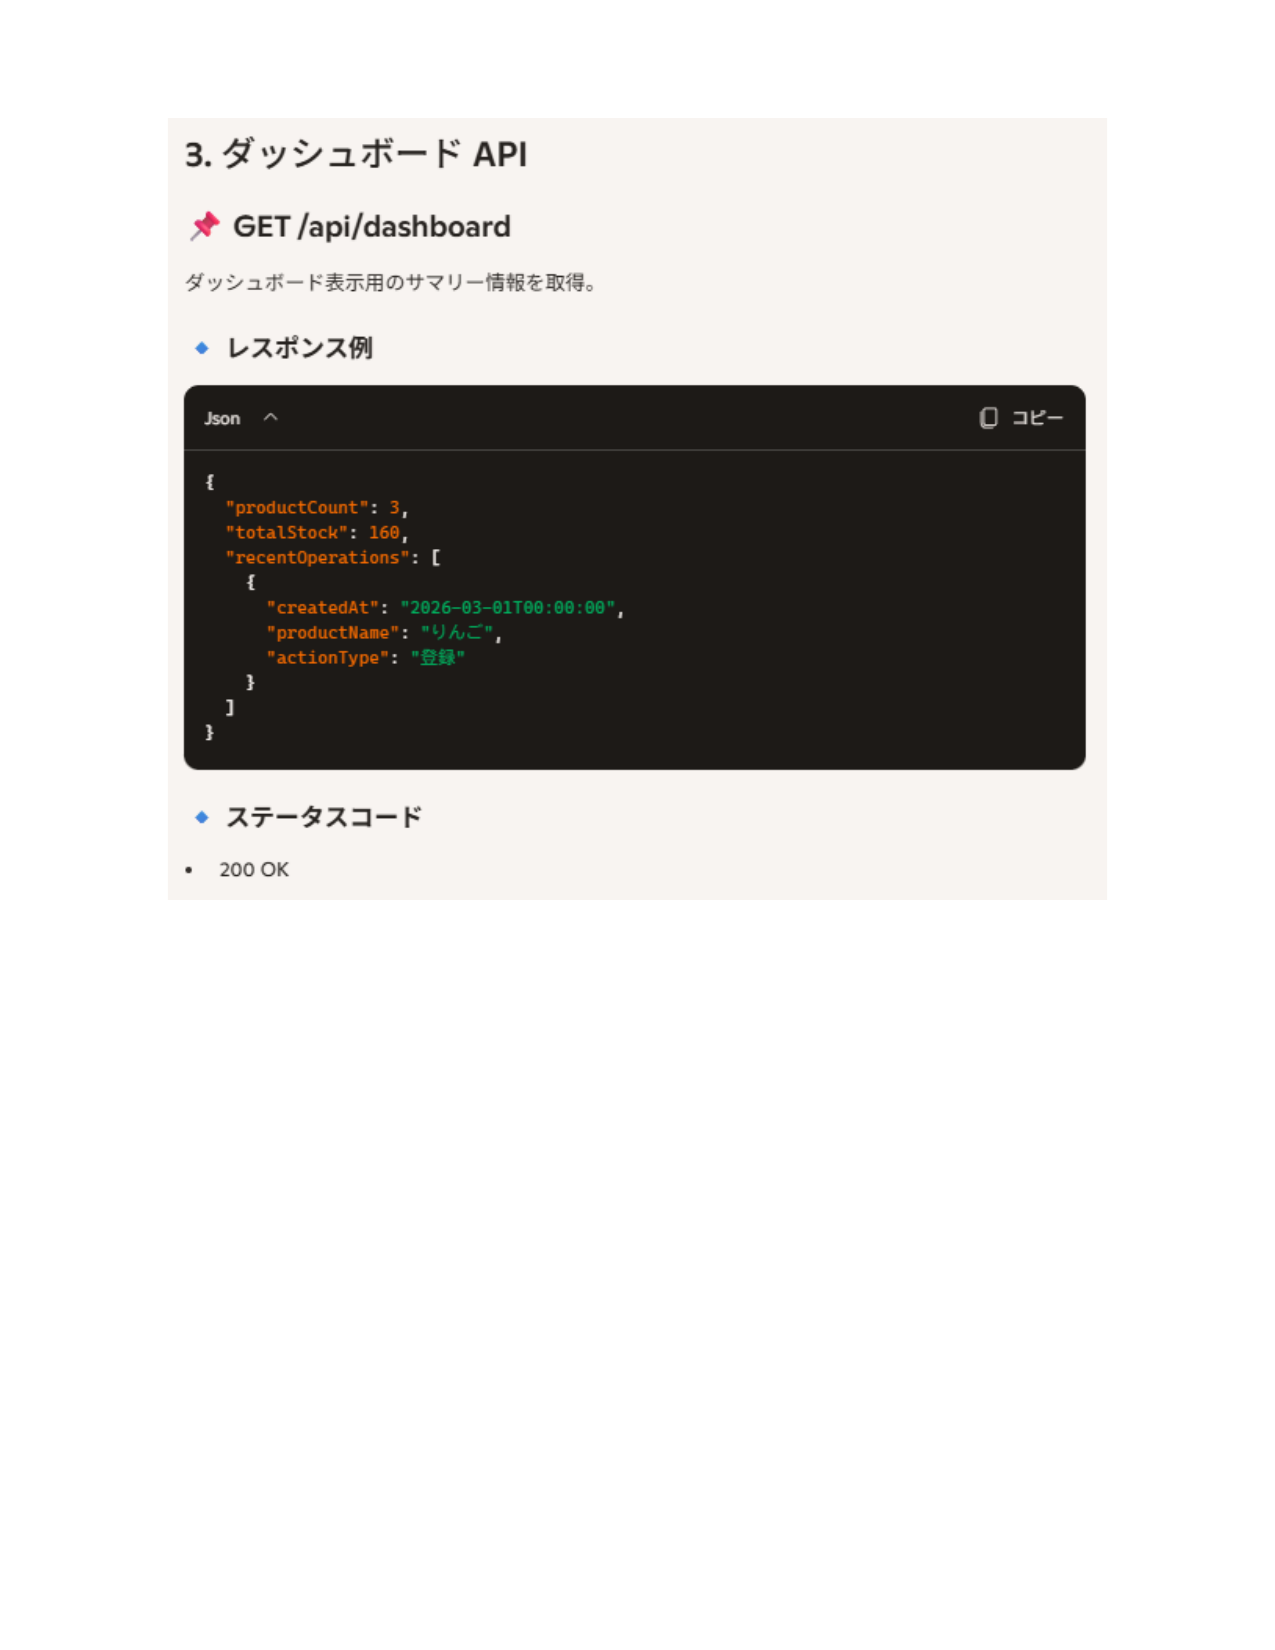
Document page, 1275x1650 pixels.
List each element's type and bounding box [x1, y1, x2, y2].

picture [167, 118, 1108, 900]
